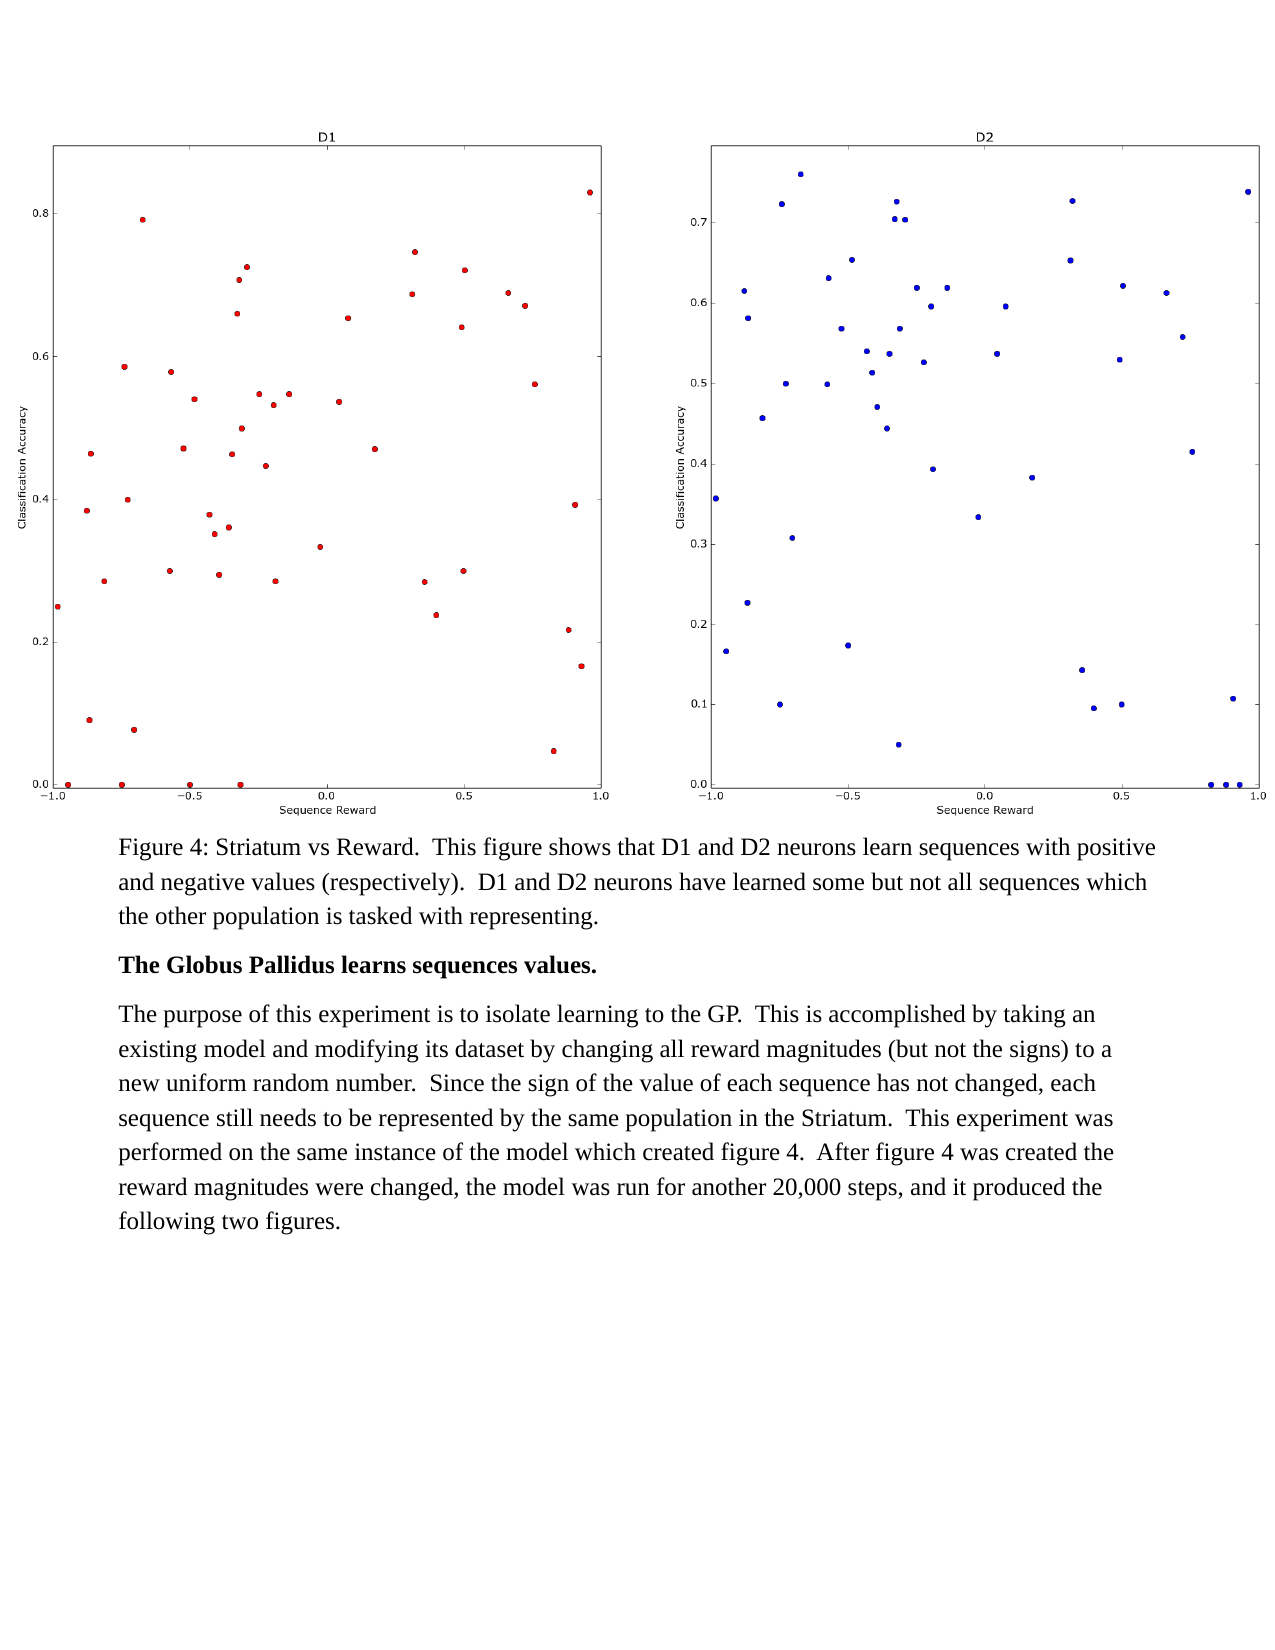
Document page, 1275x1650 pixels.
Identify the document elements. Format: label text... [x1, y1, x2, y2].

text Figure 4: Striatum vs Reward. This figure shows that D1 and D2 neurons learn sequences with positive and negative values (respectively). D1 and D2 neurons have learned some but not all sequences which the other population is tasked with representing. [118, 827, 1157, 930]
text The Globus Pallidus learns sequences values. [118, 951, 1157, 979]
text The purpose of this experiment is to isolate learning to the GP. This is accomplished by taking an existing model and modifying its dataset by changing all reward magnitudes (but not the signs) to a new uniform random number. Since the sign of the value of each sequence has not changed, each sequence still needs to be represented by the same population in the Striatum. This experiment was performed on the same instance of the model which created figure 4. After figure 4 was created the reward magnitudes were changed, the model was run for another 20,000 steps, and it produced the following two figures. [118, 999, 1157, 1235]
picture [0, 118, 1275, 827]
